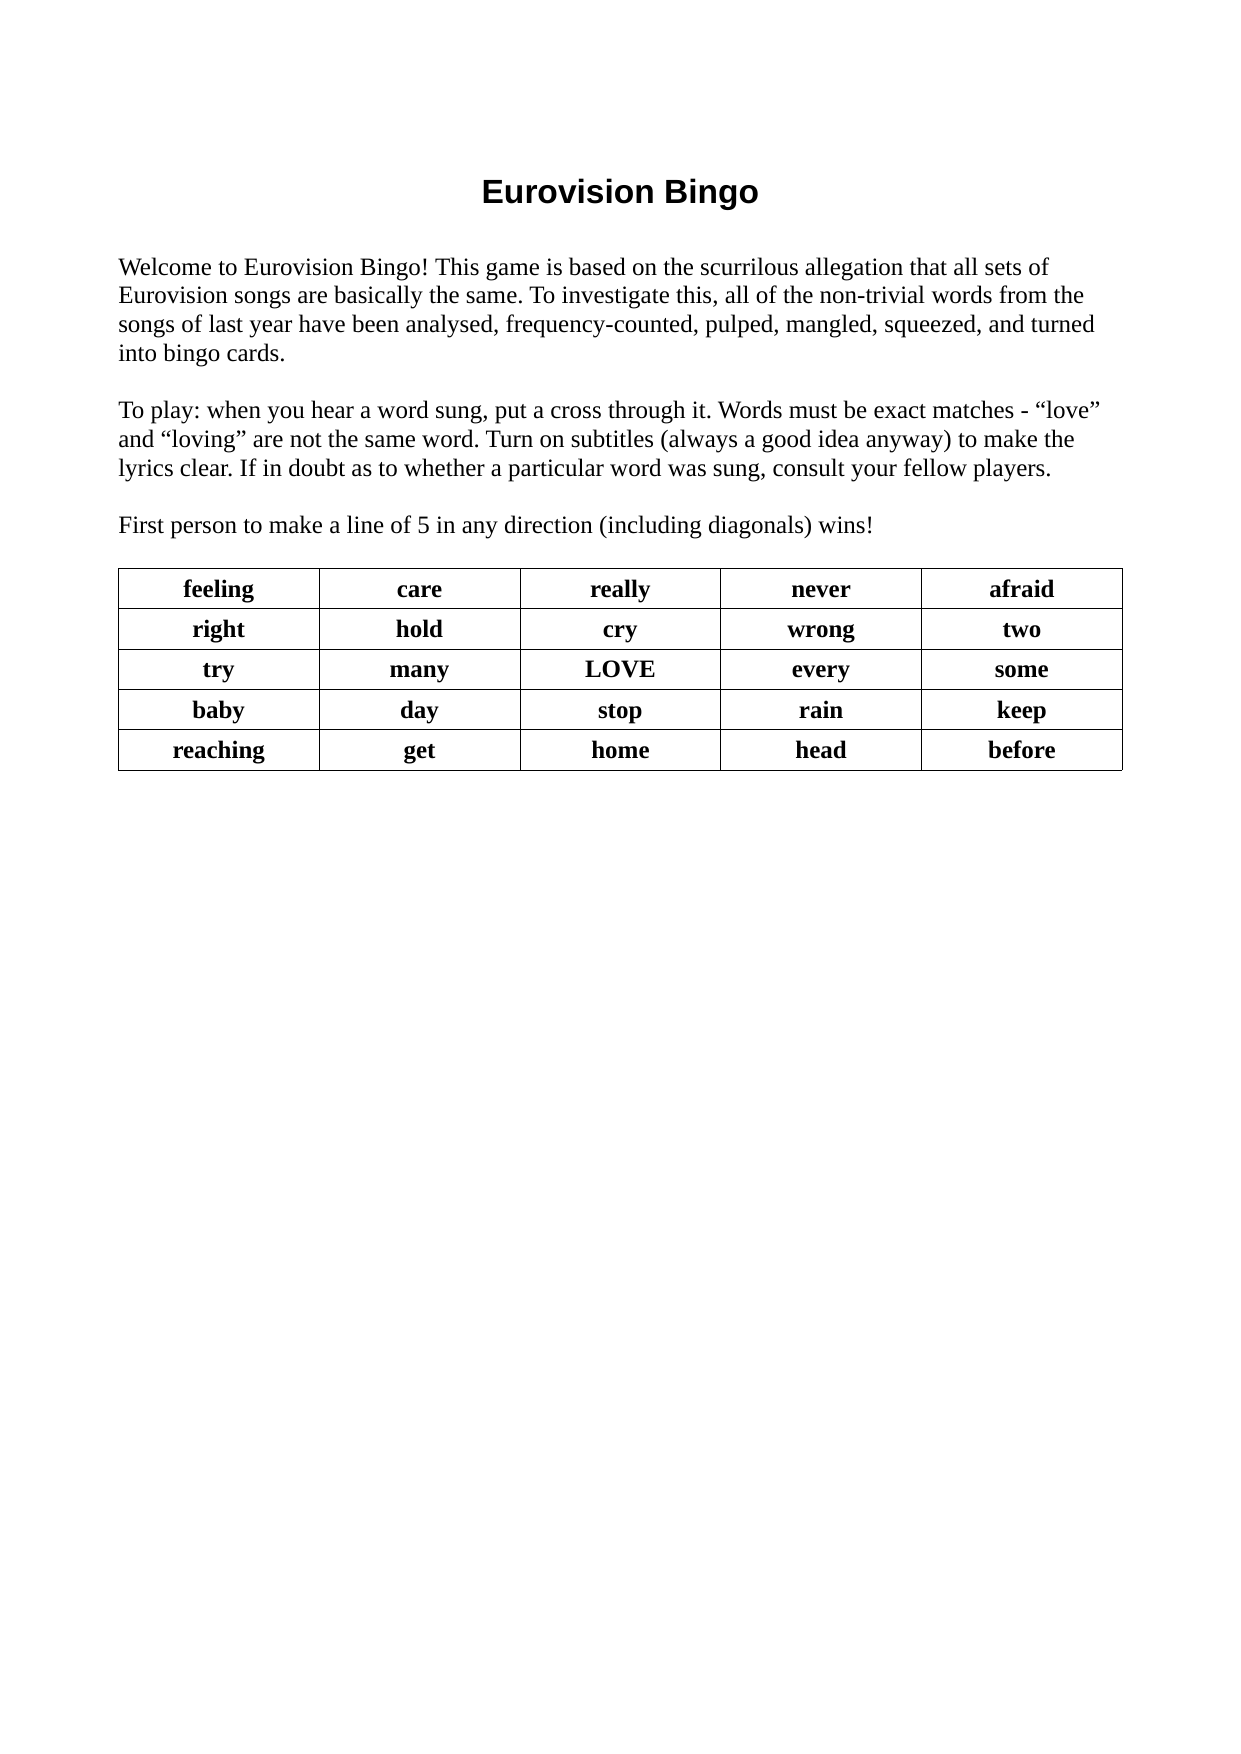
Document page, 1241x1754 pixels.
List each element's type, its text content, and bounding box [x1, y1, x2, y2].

table_cell cry [521, 609, 720, 649]
table_cell rain [721, 690, 921, 729]
table_cell many [320, 650, 520, 689]
table_cell every [721, 650, 921, 689]
table_cell keep [922, 690, 1122, 729]
table_cell head [721, 730, 921, 769]
text Welcome to Eurovision Bingo! This game is based on the scurrilous allegation that all sets of Eurovision songs are basically the same. To investigate this, all of the non-trivial words from the songs of last year have been analysed, frequency-counted, pulped, mangled, squeezed, and turned into bingo cards. [118, 252, 1122, 367]
table_cell get [320, 730, 520, 769]
table_cell right [119, 609, 319, 649]
table_cell LOVE [521, 650, 720, 689]
table_header really [521, 569, 720, 608]
table_cell two [922, 609, 1122, 649]
table_cell before [922, 730, 1122, 769]
table_cell baby [119, 690, 319, 729]
text First person to make a line of 5 in any direction (including diagonals) wins! [118, 511, 1122, 539]
text To play: when you hear a word sung, put a cross through it. Words must be exact matches - “love” and “loving” are not the same word. Turn on subtitles (always a good idea anyway) to make the lyrics clear. If in doubt as to whether a particular word was sung, consult your fellow players. [118, 396, 1122, 482]
table_header care [320, 569, 520, 608]
table_cell some [922, 650, 1122, 689]
table_cell stop [521, 690, 720, 729]
table_cell try [119, 650, 319, 689]
table_header afraid [922, 569, 1122, 608]
table_header feeling [119, 569, 319, 608]
table_header never [721, 569, 921, 608]
table_cell wrong [721, 609, 921, 649]
table_cell day [320, 690, 520, 729]
table_cell home [521, 730, 720, 769]
subtitle Eurovision Bingo [118, 172, 1122, 211]
table_cell hold [320, 609, 520, 649]
table_cell reaching [119, 730, 319, 769]
